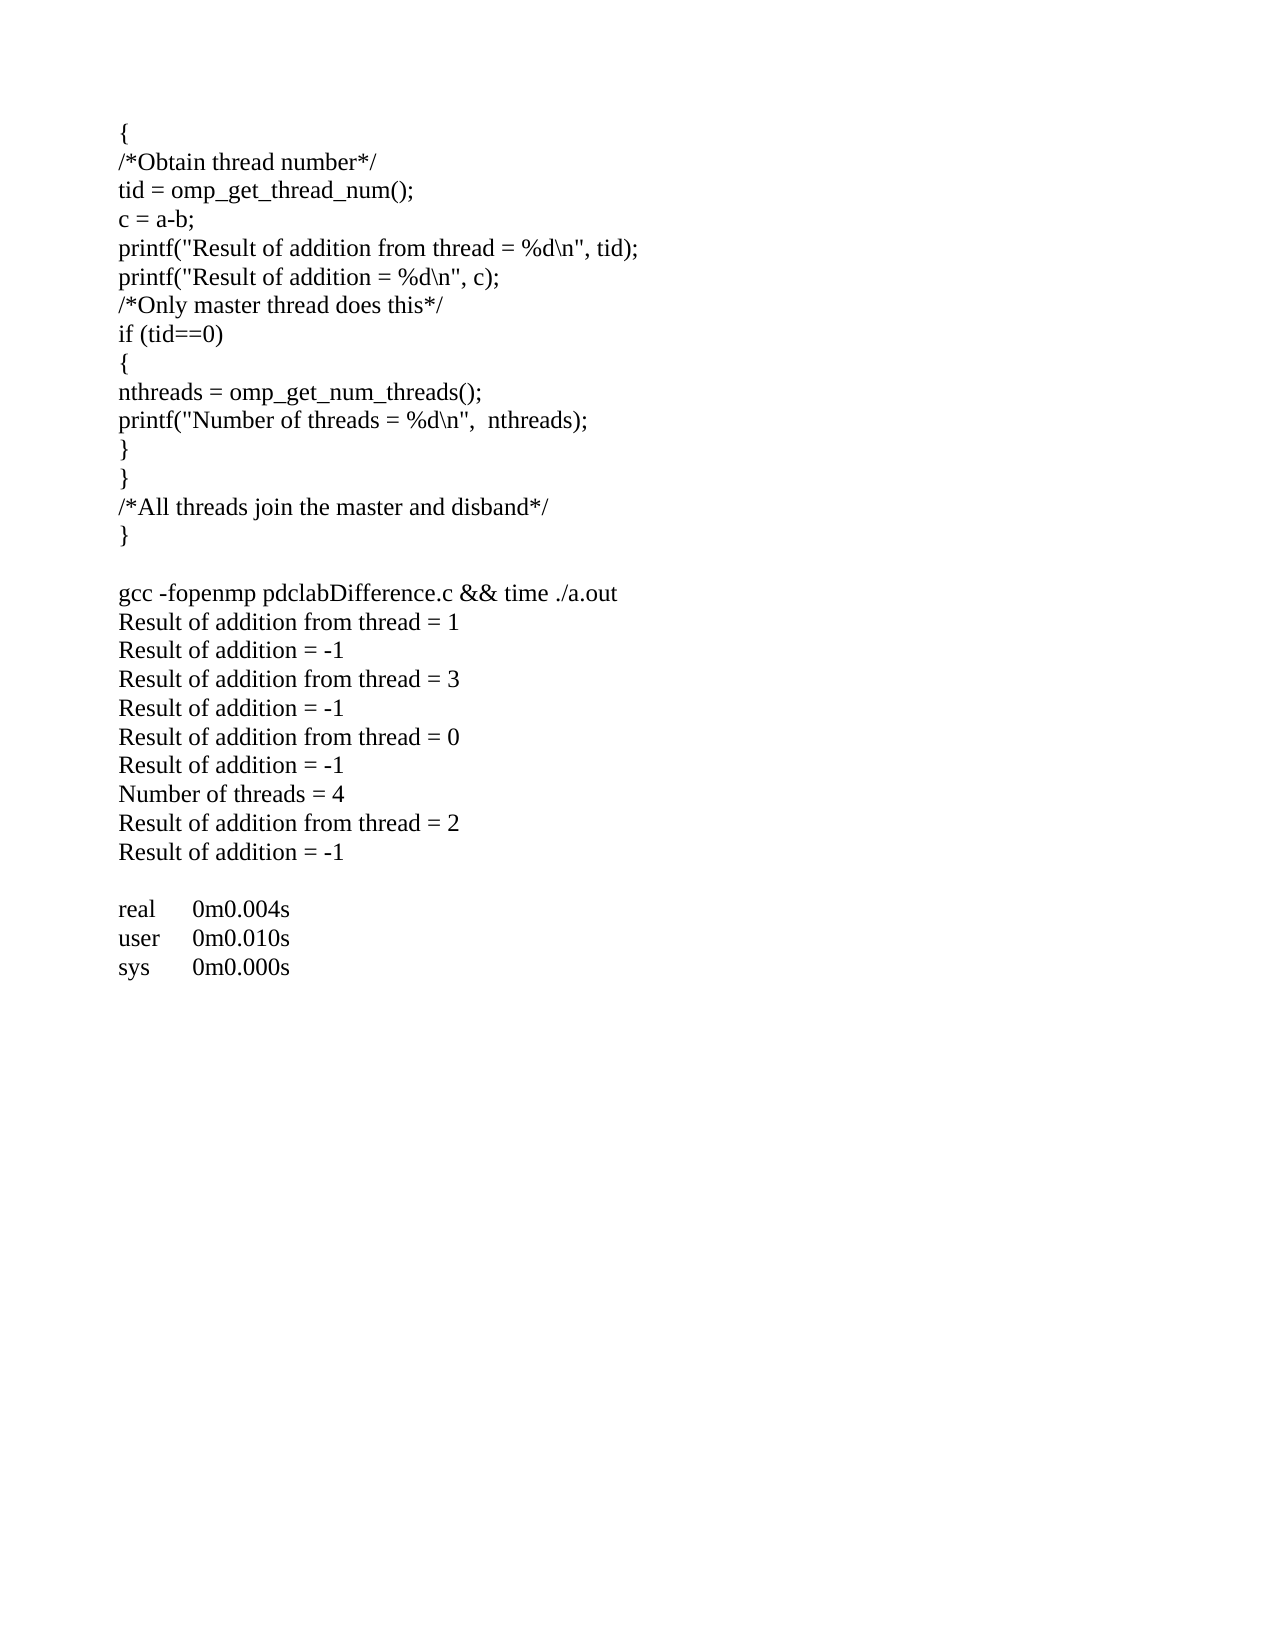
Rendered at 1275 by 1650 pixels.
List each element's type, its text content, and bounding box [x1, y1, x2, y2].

text printf("Number of threads = %d\n", nthreads); [118, 406, 1157, 434]
text Result of addition from thread = 0 [118, 722, 1157, 751]
text gcc -fopenmp pdclabDifference.c && time ./a.out [118, 578, 1157, 607]
text Result of addition from thread = 1 [118, 607, 1157, 636]
text { [118, 118, 1157, 147]
text real 0m0.004s [118, 894, 1157, 923]
text tid = omp_get_thread_num(); [118, 176, 1157, 204]
text Result of addition from thread = 2 [118, 808, 1157, 837]
text Result of addition = -1 [118, 751, 1157, 779]
text sys 0m0.000s [118, 952, 1157, 981]
text printf("Result of addition = %d\n", c); [118, 262, 1157, 291]
text Result of addition from thread = 3 [118, 664, 1157, 693]
text Result of addition = -1 [118, 636, 1157, 664]
text Number of threads = 4 [118, 779, 1157, 808]
text if (tid==0) [118, 319, 1157, 348]
text Result of addition = -1 [118, 693, 1157, 722]
text /*All threads join the master and disband*/ [118, 492, 1157, 521]
text } [118, 521, 1157, 549]
text printf("Result of addition from thread = %d\n", tid); [118, 233, 1157, 262]
text /*Obtain thread number*/ [118, 147, 1157, 176]
text user 0m0.010s [118, 923, 1157, 952]
text { [118, 348, 1157, 377]
text } [118, 463, 1157, 492]
text Result of addition = -1 [118, 837, 1157, 866]
text /*Only master thread does this*/ [118, 291, 1157, 319]
text c = a-b; [118, 204, 1157, 233]
text nthreads = omp_get_num_threads(); [118, 377, 1157, 406]
text } [118, 434, 1157, 463]
